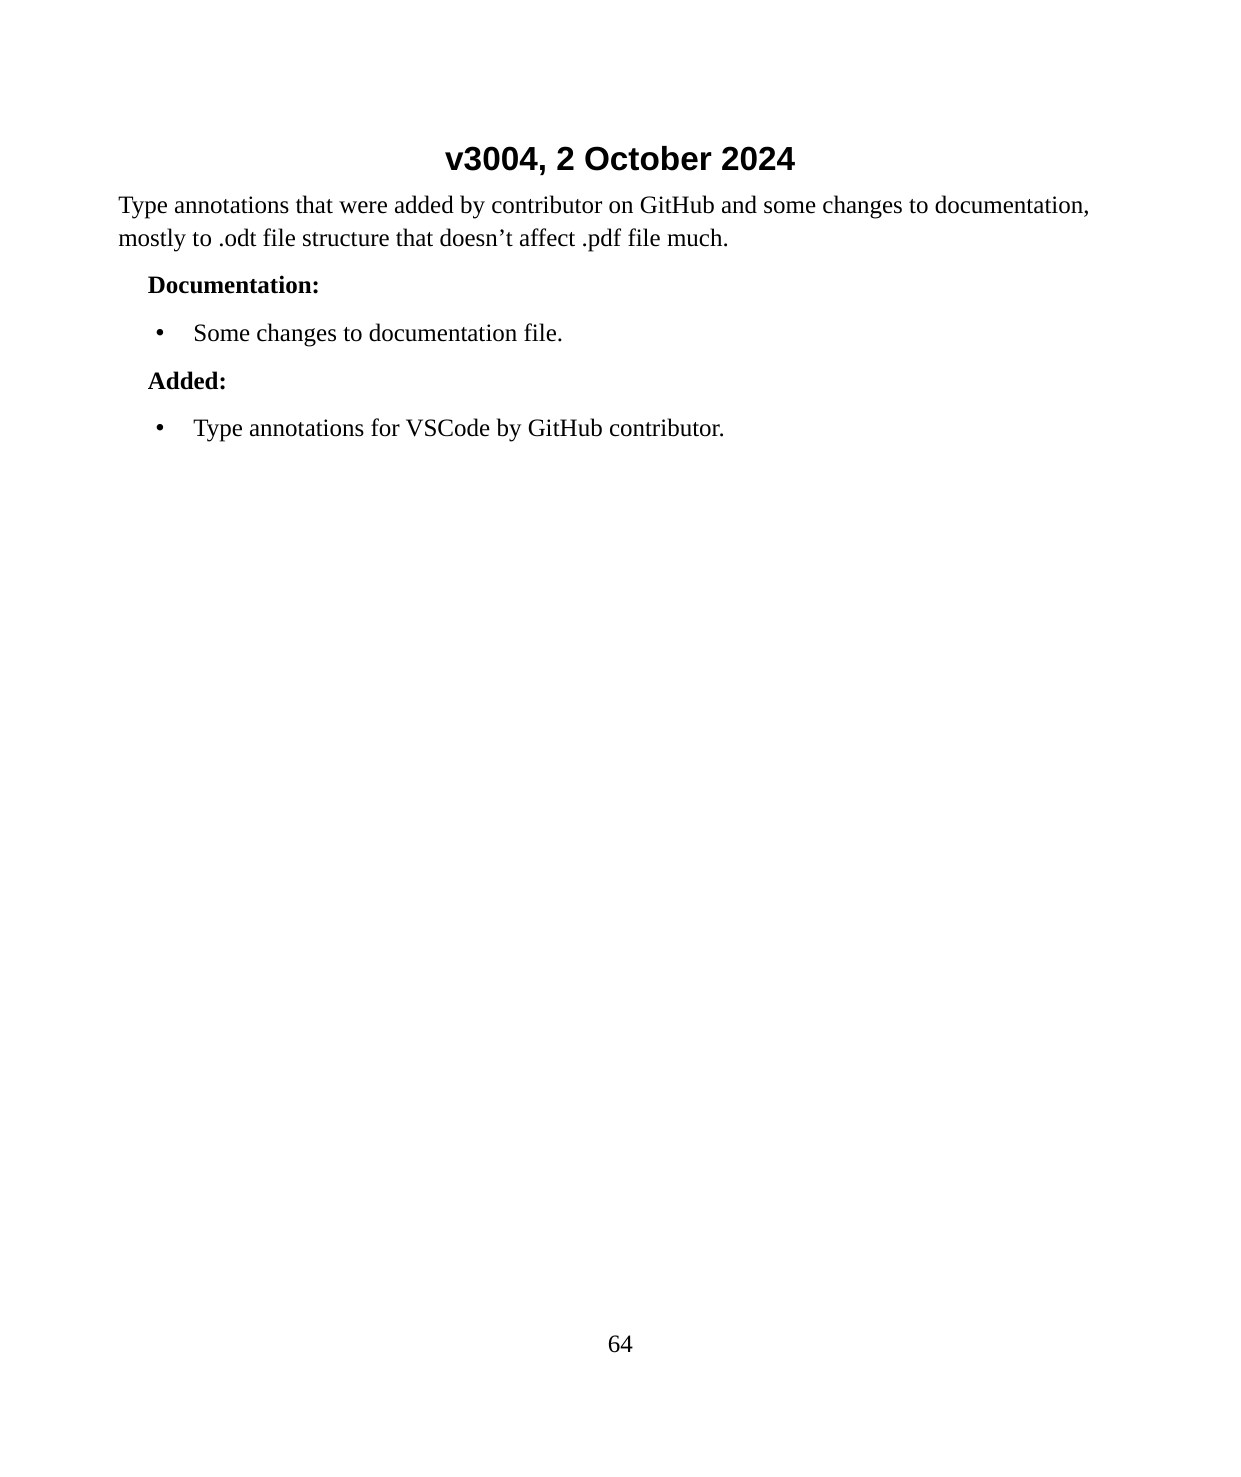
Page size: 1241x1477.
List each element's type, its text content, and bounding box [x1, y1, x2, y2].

list Type annotations that were added by contributor on GitHub and some changes to documentation, mostly to .odt file structure that doesn’t affect .pdf file much. [118, 190, 1122, 252]
text Added: [118, 366, 1122, 394]
list Type annotations for VSCode by GitHub contributor. [156, 413, 1122, 442]
subtitle v3004, 2 October 2024 [118, 139, 1122, 177]
text Documentation: [118, 271, 1122, 299]
list Some changes to documentation file. [156, 318, 1122, 347]
